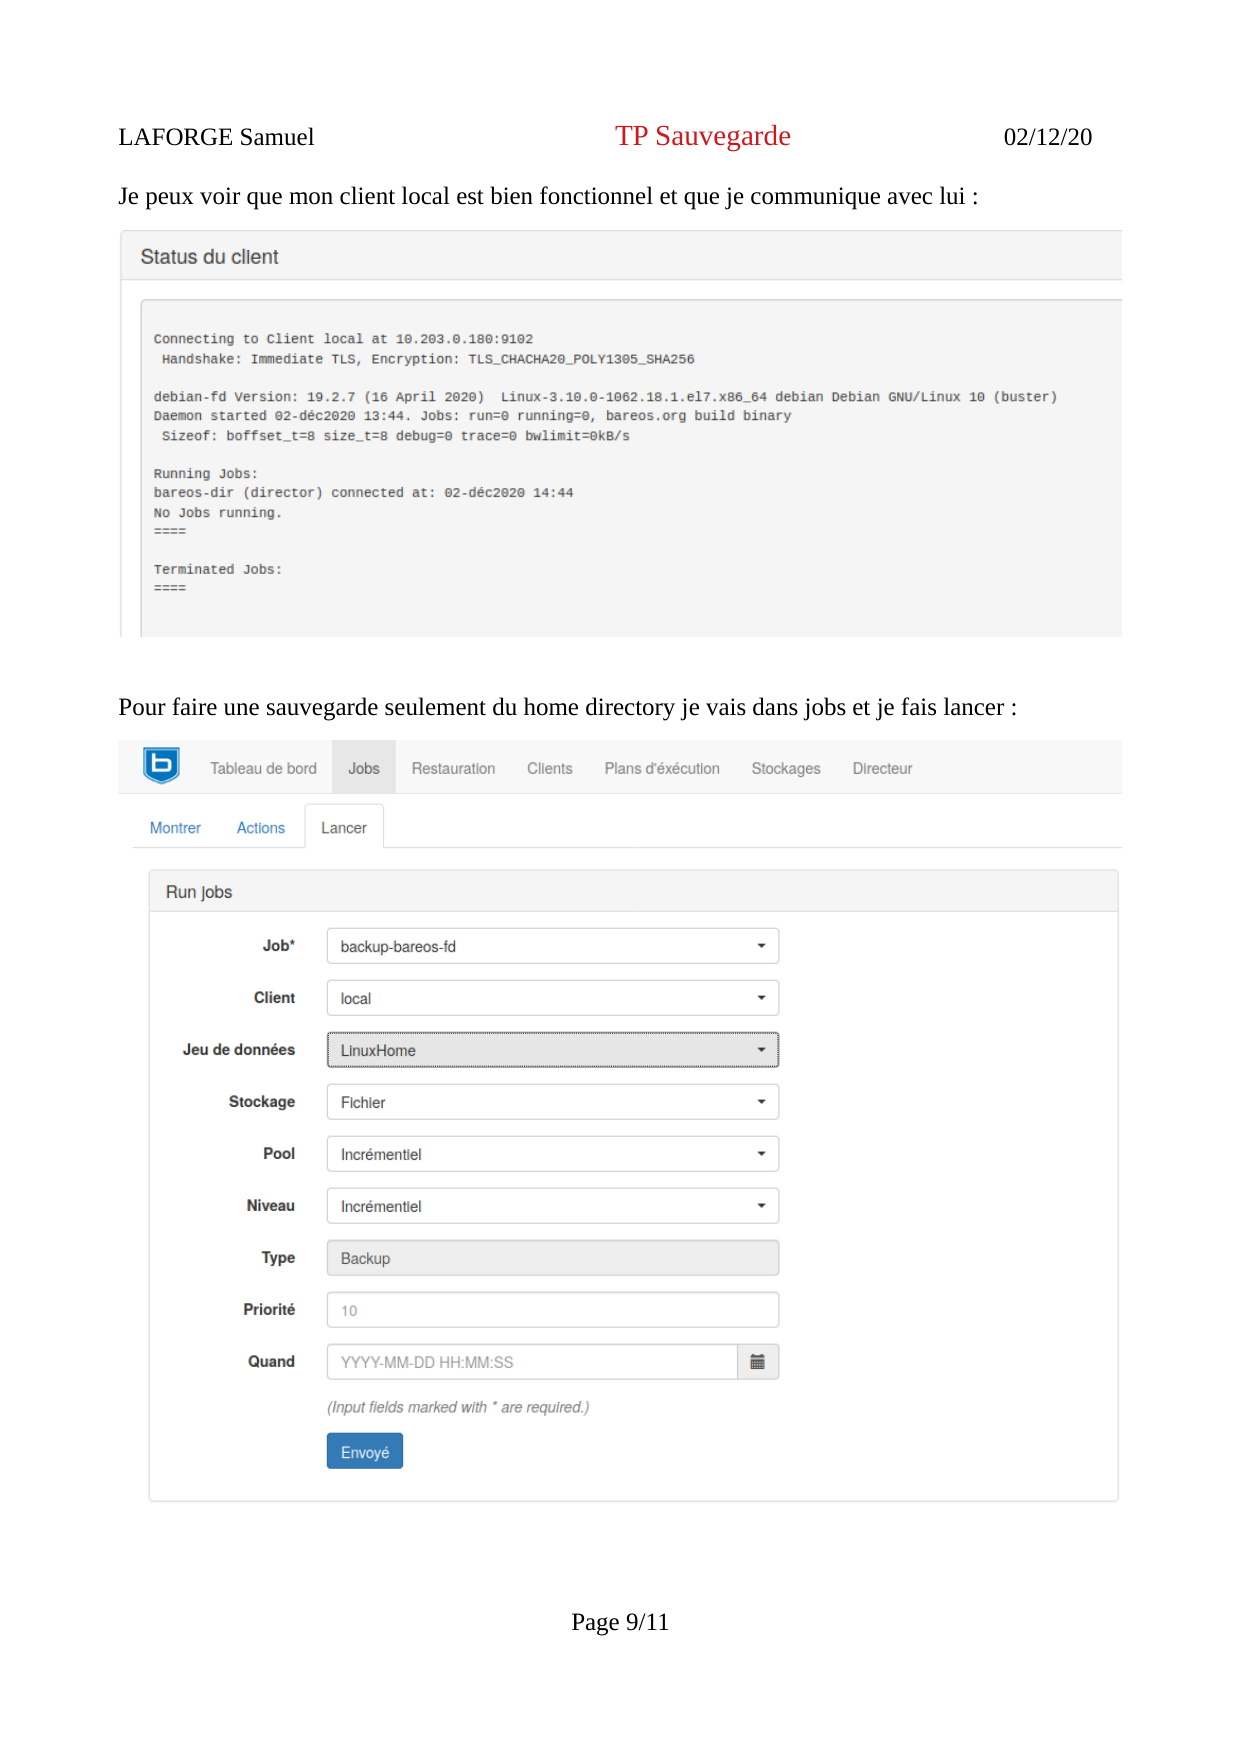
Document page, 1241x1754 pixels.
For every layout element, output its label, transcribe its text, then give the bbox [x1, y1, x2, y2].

text Pour faire une sauvegarde seulement du home directory je vais dans jobs et je fais lancer : [118, 692, 1122, 721]
picture [118, 230, 1123, 637]
text Je peux voir que mon client local est bien fonctionnel et que je communique avec lui : [118, 181, 1122, 210]
picture [118, 740, 1123, 1507]
